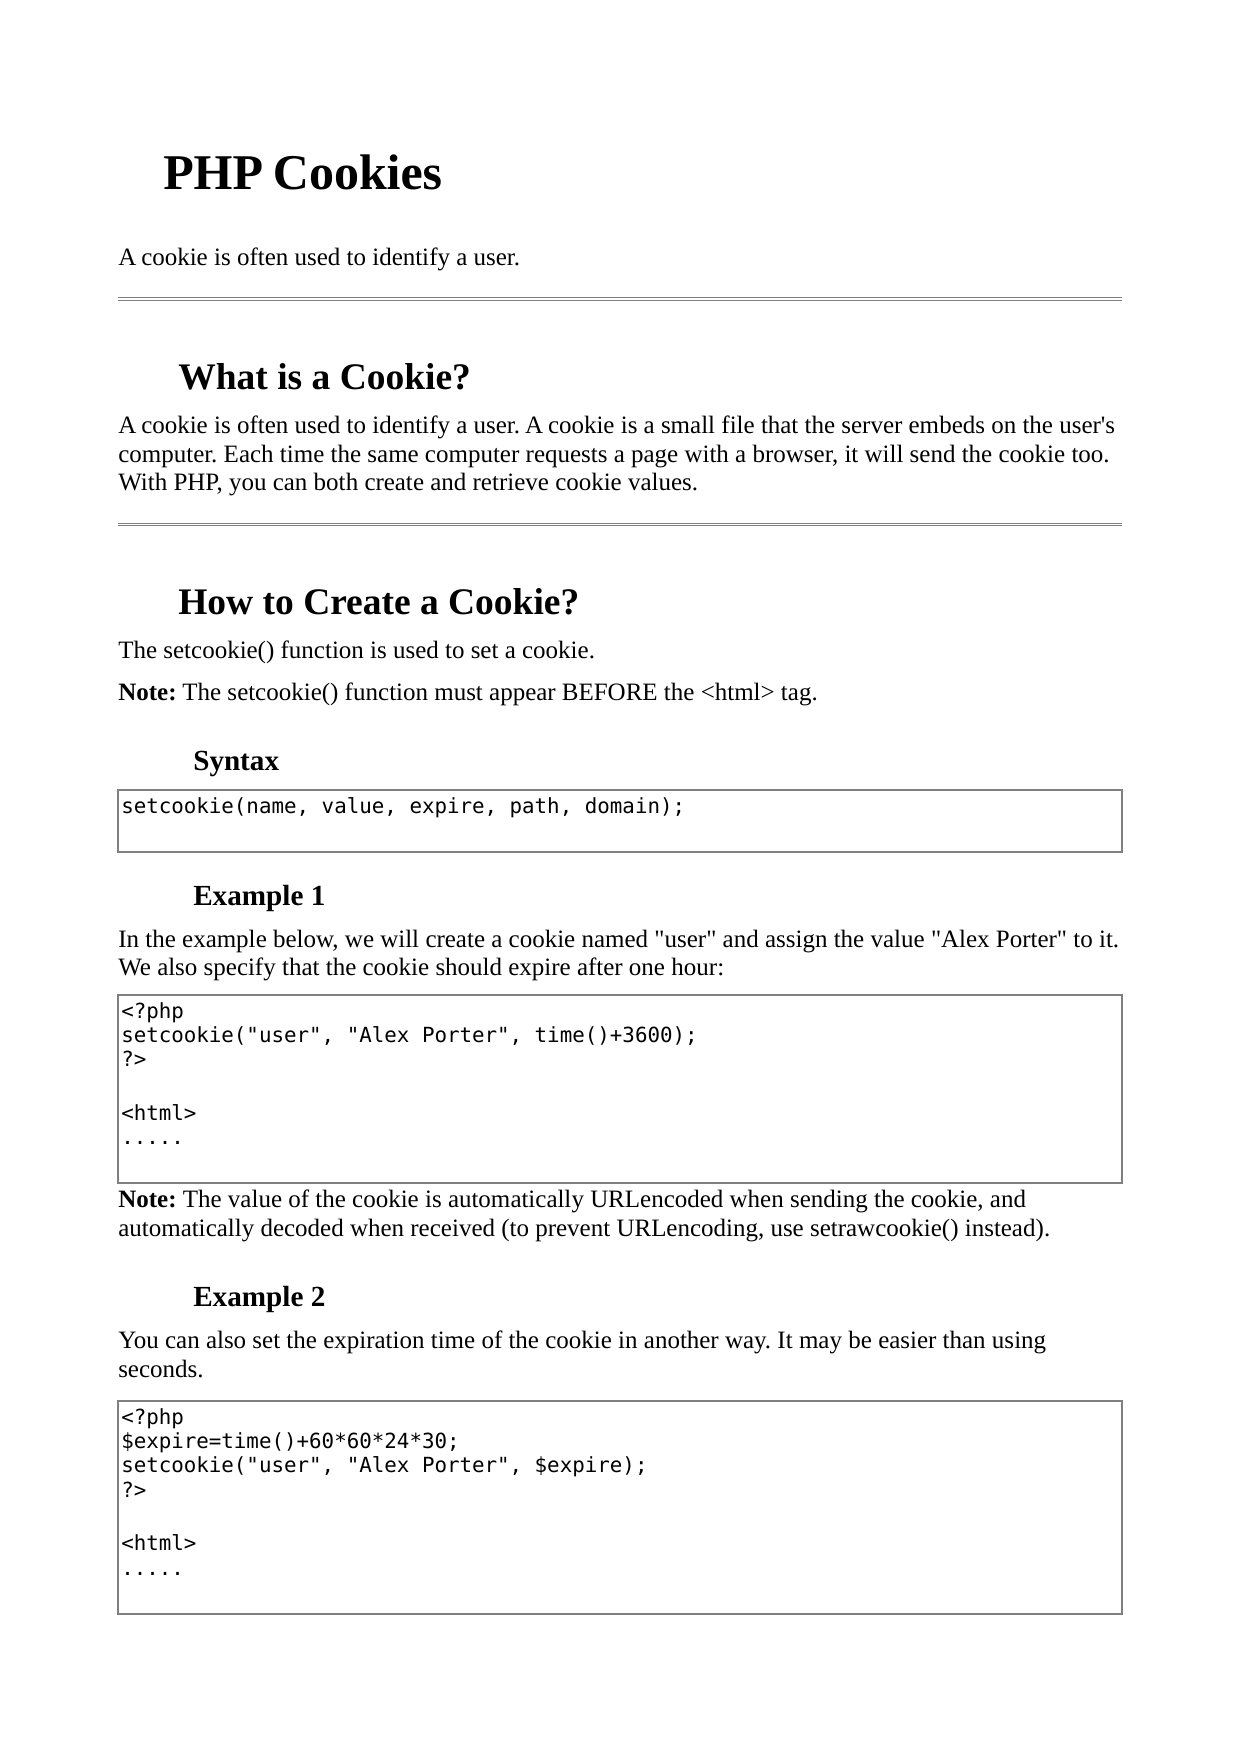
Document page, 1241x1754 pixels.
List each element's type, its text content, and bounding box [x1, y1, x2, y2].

subtitle What is a Cookie? [118, 354, 1122, 397]
text Note: The setcookie() function must appear BEFORE the <html> tag. [118, 677, 1122, 705]
subtitle Syntax [118, 743, 1122, 776]
subtitle PHP Cookies [118, 143, 1122, 201]
subtitle Example 1 [118, 878, 1122, 911]
subtitle Example 2 [118, 1279, 1122, 1313]
text You can also set the expiration time of the cookie in another way. It may be easier than using seconds. [118, 1325, 1122, 1383]
text A cookie is often used to identify a user. A cookie is a small file that the server embeds on the user's computer. Each time the same computer requests a page with a browser, it will send the cookie too. With PHP, you can both create and retrieve cookie values. [118, 410, 1122, 496]
text In the example below, we will create a cookie named "user" and assign the value "Alex Porter" to it. We also specify that the cookie should expire after one hour: [118, 924, 1122, 981]
text Note: The value of the cookie is automatically URLencoded when sending the cookie, and automatically decoded when received (to prevent URLencoding, use setrawcookie() instead). [118, 1184, 1122, 1242]
table_header <?php setcookie("user", "Alex Porter", time()+3600); ?> <html> ..... [119, 996, 1121, 1182]
table_header setcookie(name, value, expire, path, domain); [119, 791, 1121, 851]
table_header <?php $expire=time()+60*60*24*30; setcookie("user", "Alex Porter", $expire); ?> <html> ..... [119, 1402, 1121, 1612]
subtitle How to Create a Cookie? [118, 580, 1122, 623]
text The setcookie() function is used to set a cookie. [118, 635, 1122, 664]
text A cookie is often used to identify a user. [118, 242, 1122, 271]
